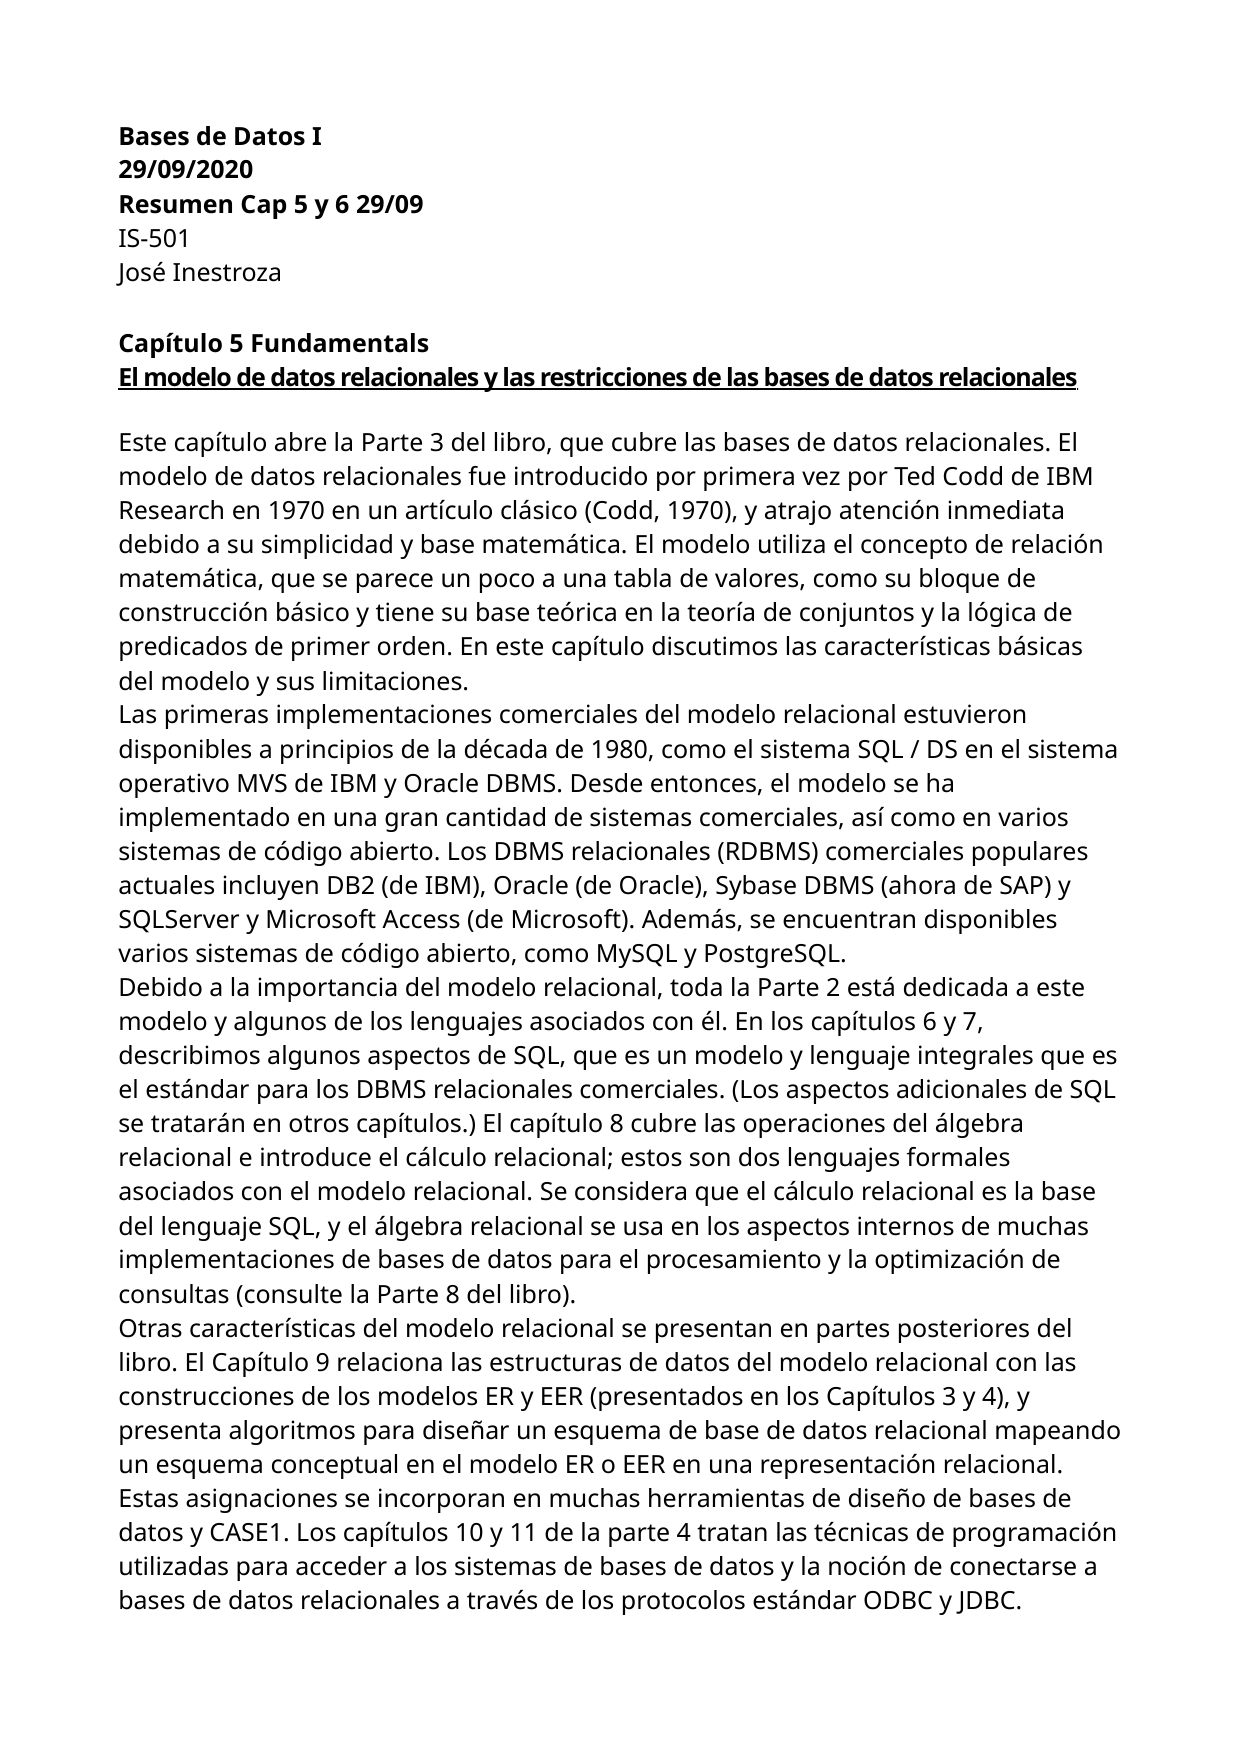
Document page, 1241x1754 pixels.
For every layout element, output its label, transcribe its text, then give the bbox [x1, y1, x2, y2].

text El modelo de datos relacionales y las restricciones de las bases de datos relacionales [118, 359, 1122, 393]
text Las primeras implementaciones comerciales del modelo relacional estuvieron disponibles a principios de la década de 1980, como el sistema SQL / DS en el sistema operativo MVS de IBM y Oracle DBMS. Desde entonces, el modelo se ha implementado en una gran cantidad de sistemas comerciales, así como en varios sistemas de código abierto. Los DBMS relacionales (RDBMS) comerciales populares actuales incluyen DB2 (de IBM), Oracle (de Oracle), Sybase DBMS (ahora de SAP) y SQLServer y Microsoft Access (de Microsoft). Además, se encuentran disponibles varios sistemas de código abierto, como MySQL y PostgreSQL. [118, 697, 1122, 970]
text Bases de Datos I [118, 118, 1122, 152]
text 29/09/2020 [118, 152, 1122, 186]
text Este capítulo abre la Parte 3 del libro, que cubre las bases de datos relacionales. El modelo de datos relacionales fue introducido por primera vez por Ted Codd de IBM Research en 1970 en un artículo clásico (Codd, 1970), y atrajo atención inmediata debido a su simplicidad y base matemática. El modelo utiliza el concepto de relación matemática, que se parece un poco a una tabla de valores, como su bloque de construcción básico y tiene su base teórica en la teoría de conjuntos y la lógica de predicados de primer orden. En este capítulo discutimos las características básicas del modelo y sus limitaciones. [118, 425, 1122, 697]
text IS-501 José Inestroza [118, 220, 1122, 288]
text Debido a la importancia del modelo relacional, toda la Parte 2 está dedicada a este modelo y algunos de los lenguajes asociados con él. En los capítulos 6 y 7, describimos algunos aspectos de SQL, que es un modelo y lenguaje integrales que es el estándar para los DBMS relacionales comerciales. (Los aspectos adicionales de SQL se tratarán en otros capítulos.) El capítulo 8 cubre las operaciones del álgebra relacional e introduce el cálculo relacional; estos son dos lenguajes formales asociados con el modelo relacional. Se considera que el cálculo relacional es la base del lenguaje SQL, y el álgebra relacional se usa en los aspectos internos de muchas implementaciones de bases de datos para el procesamiento y la optimización de consultas (consulte la Parte 8 del libro). [118, 970, 1122, 1310]
text Capítulo 5 Fundamentals [118, 325, 1122, 359]
text Otras características del modelo relacional se presentan en partes posteriores del libro. El Capítulo 9 relaciona las estructuras de datos del modelo relacional con las construcciones de los modelos ER y EER (presentados en los Capítulos 3 y 4), y presenta algoritmos para diseñar un esquema de base de datos relacional mapeando un esquema conceptual en el modelo ER o EER en una representación relacional. [118, 1310, 1122, 1481]
text Estas asignaciones se incorporan en muchas herramientas de diseño de bases de datos y CASE1. Los capítulos 10 y 11 de la parte 4 tratan las técnicas de programación utilizadas para acceder a los sistemas de bases de datos y la noción de conectarse a bases de datos relacionales a través de los protocolos estándar ODBC y JDBC. [118, 1481, 1122, 1617]
text Resumen Cap 5 y 6 29/09 [118, 186, 1122, 220]
